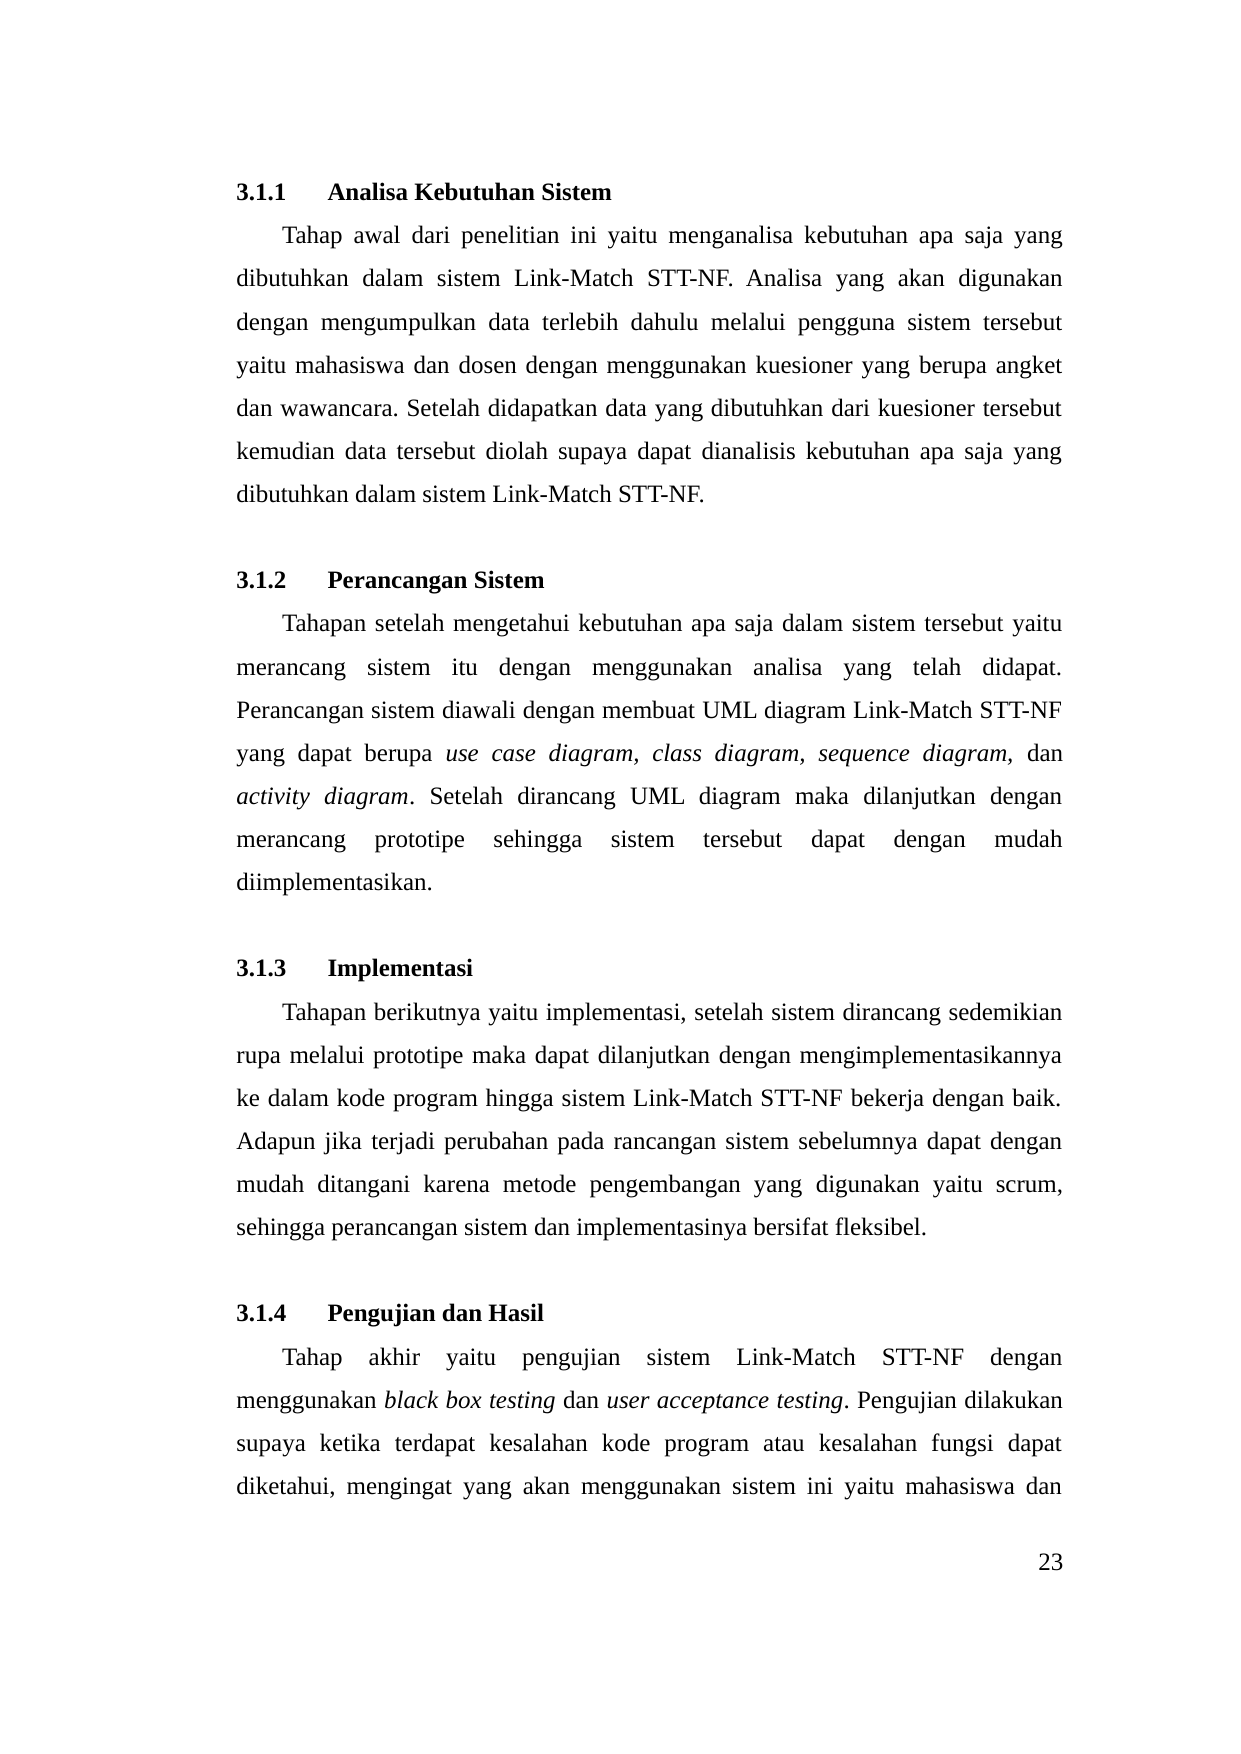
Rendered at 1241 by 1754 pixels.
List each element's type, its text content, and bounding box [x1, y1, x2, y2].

text Tahapan berikutnya yaitu implementasi, setelah sistem dirancang sedemikian rupa melalui prototipe maka dapat dilanjutkan dengan mengimplementasikannya ke dalam kode program hingga sistem Link-Match STT-NF bekerja dengan baik. Adapun jika terjadi perubahan pada rancangan sistem sebelumnya dapat dengan mudah ditangani karena metode pengembangan yang digunakan yaitu scrum, sehingga perancangan sistem dan implementasinya bersifat fleksibel. [236, 997, 1063, 1241]
text Tahap akhir yaitu pengujian sistem Link-Match STT-NF dengan menggunakan black box testing dan user acceptance testing. Pengujian dilakukan supaya ketika terdapat kesalahan kode program atau kesalahan fungsi dapat diketahui, mengingat yang akan menggunakan sistem ini yaitu mahasiswa dan [236, 1342, 1063, 1500]
subtitle 3.1.3 Implementasi [236, 953, 1063, 982]
subtitle 3.1.1 Analisa Kebutuhan Sistem [236, 177, 1063, 206]
subtitle 3.1.4 Pengujian dan Hasil [236, 1298, 1063, 1327]
subtitle 3.1.2 Perancangan Sistem [236, 565, 1063, 594]
text Tahap awal dari penelitian ini yaitu menganalisa kebutuhan apa saja yang dibutuhkan dalam sistem Link-Match STT-NF. Analisa yang akan digunakan dengan mengumpulkan data terlebih dahulu melalui pengguna sistem tersebut yaitu mahasiswa dan dosen dengan menggunakan kuesioner yang berupa angket dan wawancara. Setelah didapatkan data yang dibutuhkan dari kuesioner tersebut kemudian data tersebut diolah supaya dapat dianalisis kebutuhan apa saja yang dibutuhkan dalam sistem Link-Match STT-NF. [236, 220, 1063, 508]
text Tahapan setelah mengetahui kebutuhan apa saja dalam sistem tersebut yaitu merancang sistem itu dengan menggunakan analisa yang telah didapat. Perancangan sistem diawali dengan membuat UML diagram Link-Match STT-NF yang dapat berupa use case diagram, class diagram, sequence diagram, dan activity diagram. Setelah dirancang UML diagram maka dilanjutkan dengan merancang prototipe sehingga sistem tersebut dapat dengan mudah diimplementasikan. [236, 608, 1063, 896]
